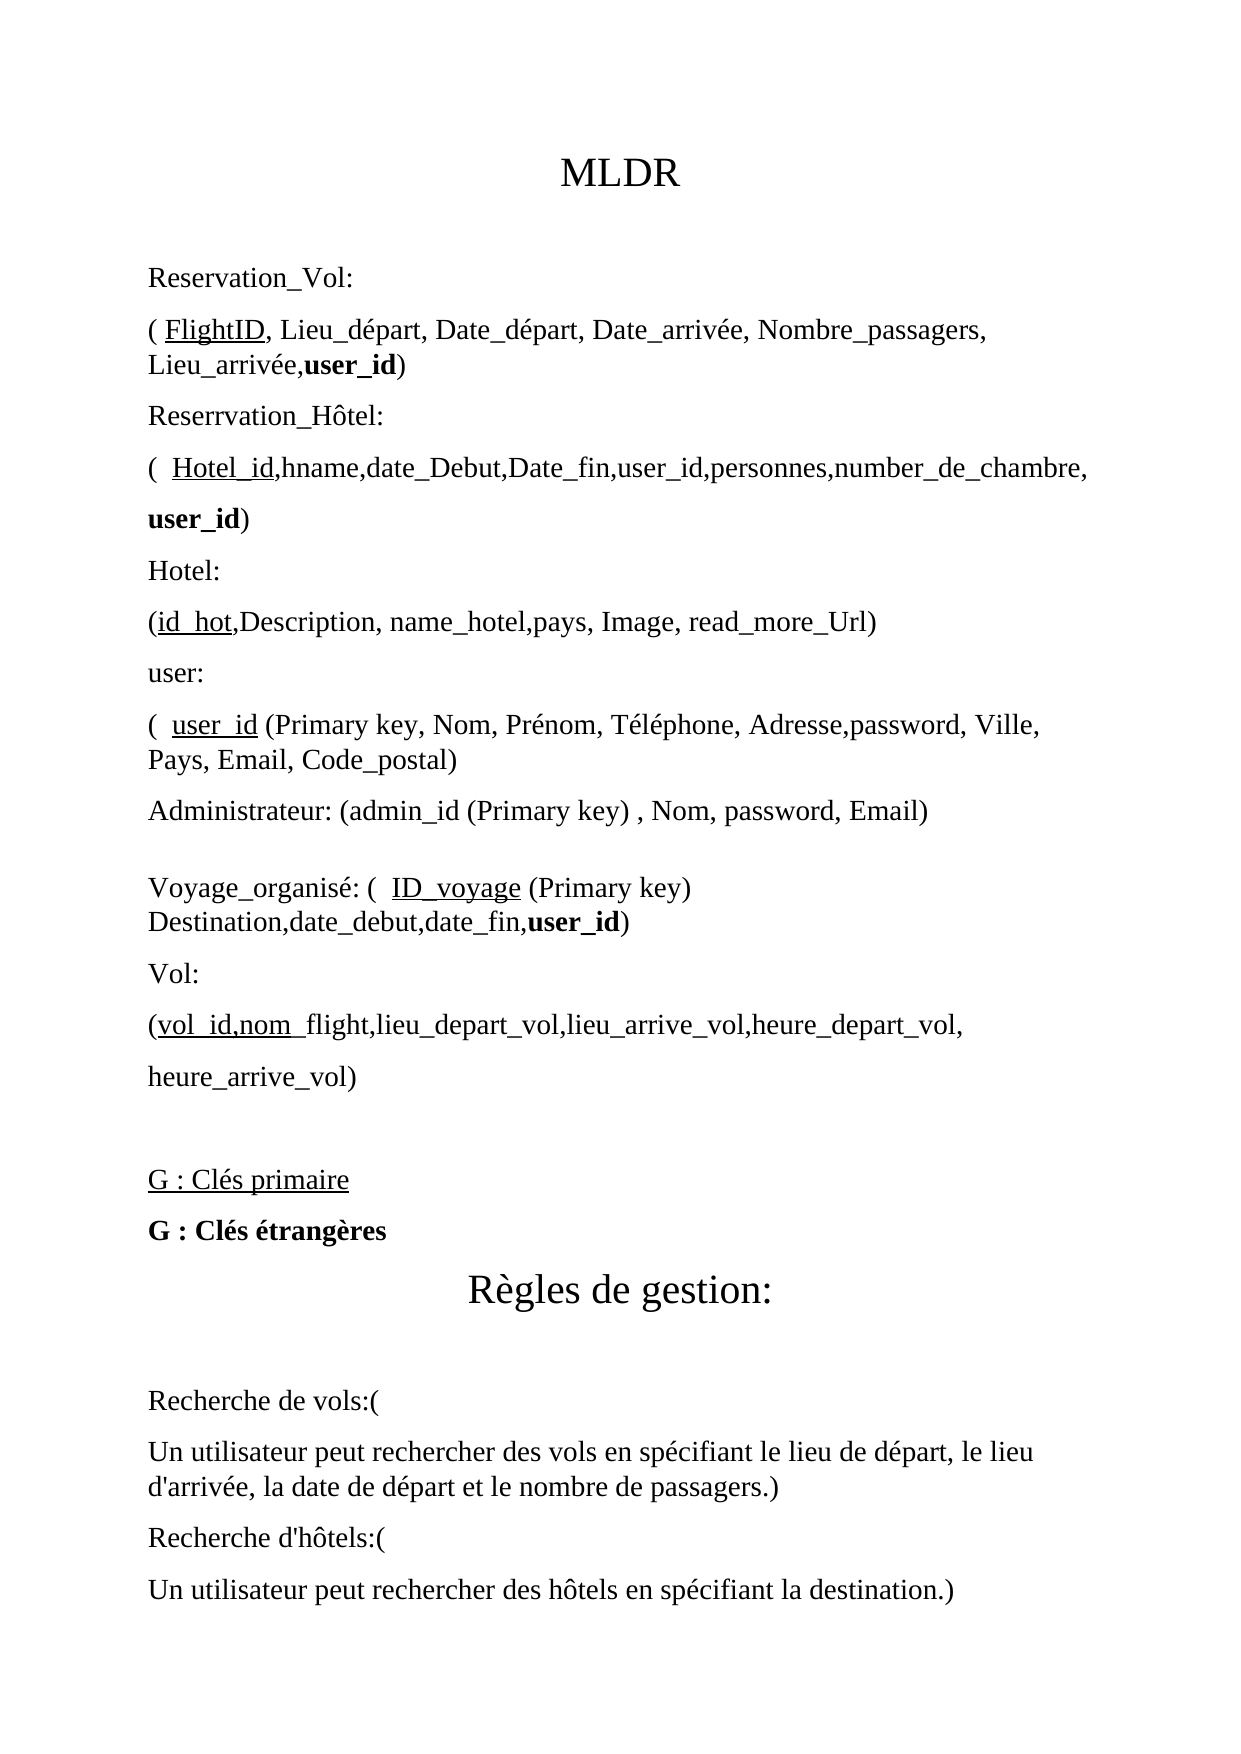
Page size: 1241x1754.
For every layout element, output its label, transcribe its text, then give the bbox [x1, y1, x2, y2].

text MLDR [148, 148, 1093, 196]
text ( FlightID, Lieu_départ, Date_départ, Date_arrivée, Nombre_passagers, Lieu_arrivée,user_id) [148, 312, 1093, 380]
text G : Clés primaire [148, 1162, 1093, 1195]
text (vol_id,nom_flight,lieu_depart_vol,lieu_arrive_vol,heure_depart_vol, [148, 1007, 1093, 1041]
text Un utilisateur peut rechercher des vols en spécifiant le lieu de départ, le lieu d'arrivée, la date de départ et le nombre de passagers.) [148, 1434, 1093, 1502]
text user_id) [148, 501, 1093, 535]
text Reservation_Vol: [148, 261, 1093, 294]
text G : Clés étrangères [148, 1213, 1093, 1247]
text Hotel: [148, 553, 1093, 586]
text Reserrvation_Hôtel: [148, 398, 1093, 432]
text Un utilisateur peut rechercher des hôtels en spécifiant la destination.) [148, 1572, 1093, 1605]
text user: [148, 656, 1093, 689]
text ( user_id (Primary key, Nom, Prénom, Téléphone, Adresse,password, Ville, Pays, Email, Code_postal) [148, 707, 1093, 775]
text ( Hotel_id,hname,date_Debut,Date_fin,user_id,personnes,number_de_chambre, [148, 450, 1093, 483]
text Recherche de vols:( [148, 1383, 1093, 1416]
text (id_hot,Description, name_hotel,pays, Image, read_more_Url) [148, 604, 1093, 638]
text heure_arrive_vol) [148, 1059, 1093, 1092]
text Voyage_organisé: ( ID_voyage (Primary key) Destination,date_debut,date_fin,user_id) [148, 870, 1093, 938]
text Recherche d'hôtels:( [148, 1520, 1093, 1554]
text Règles de gestion: [148, 1265, 1093, 1313]
text Administrateur: (admin_id (Primary key) , Nom, password, Email) [148, 793, 1093, 827]
text Vol: [148, 956, 1093, 989]
